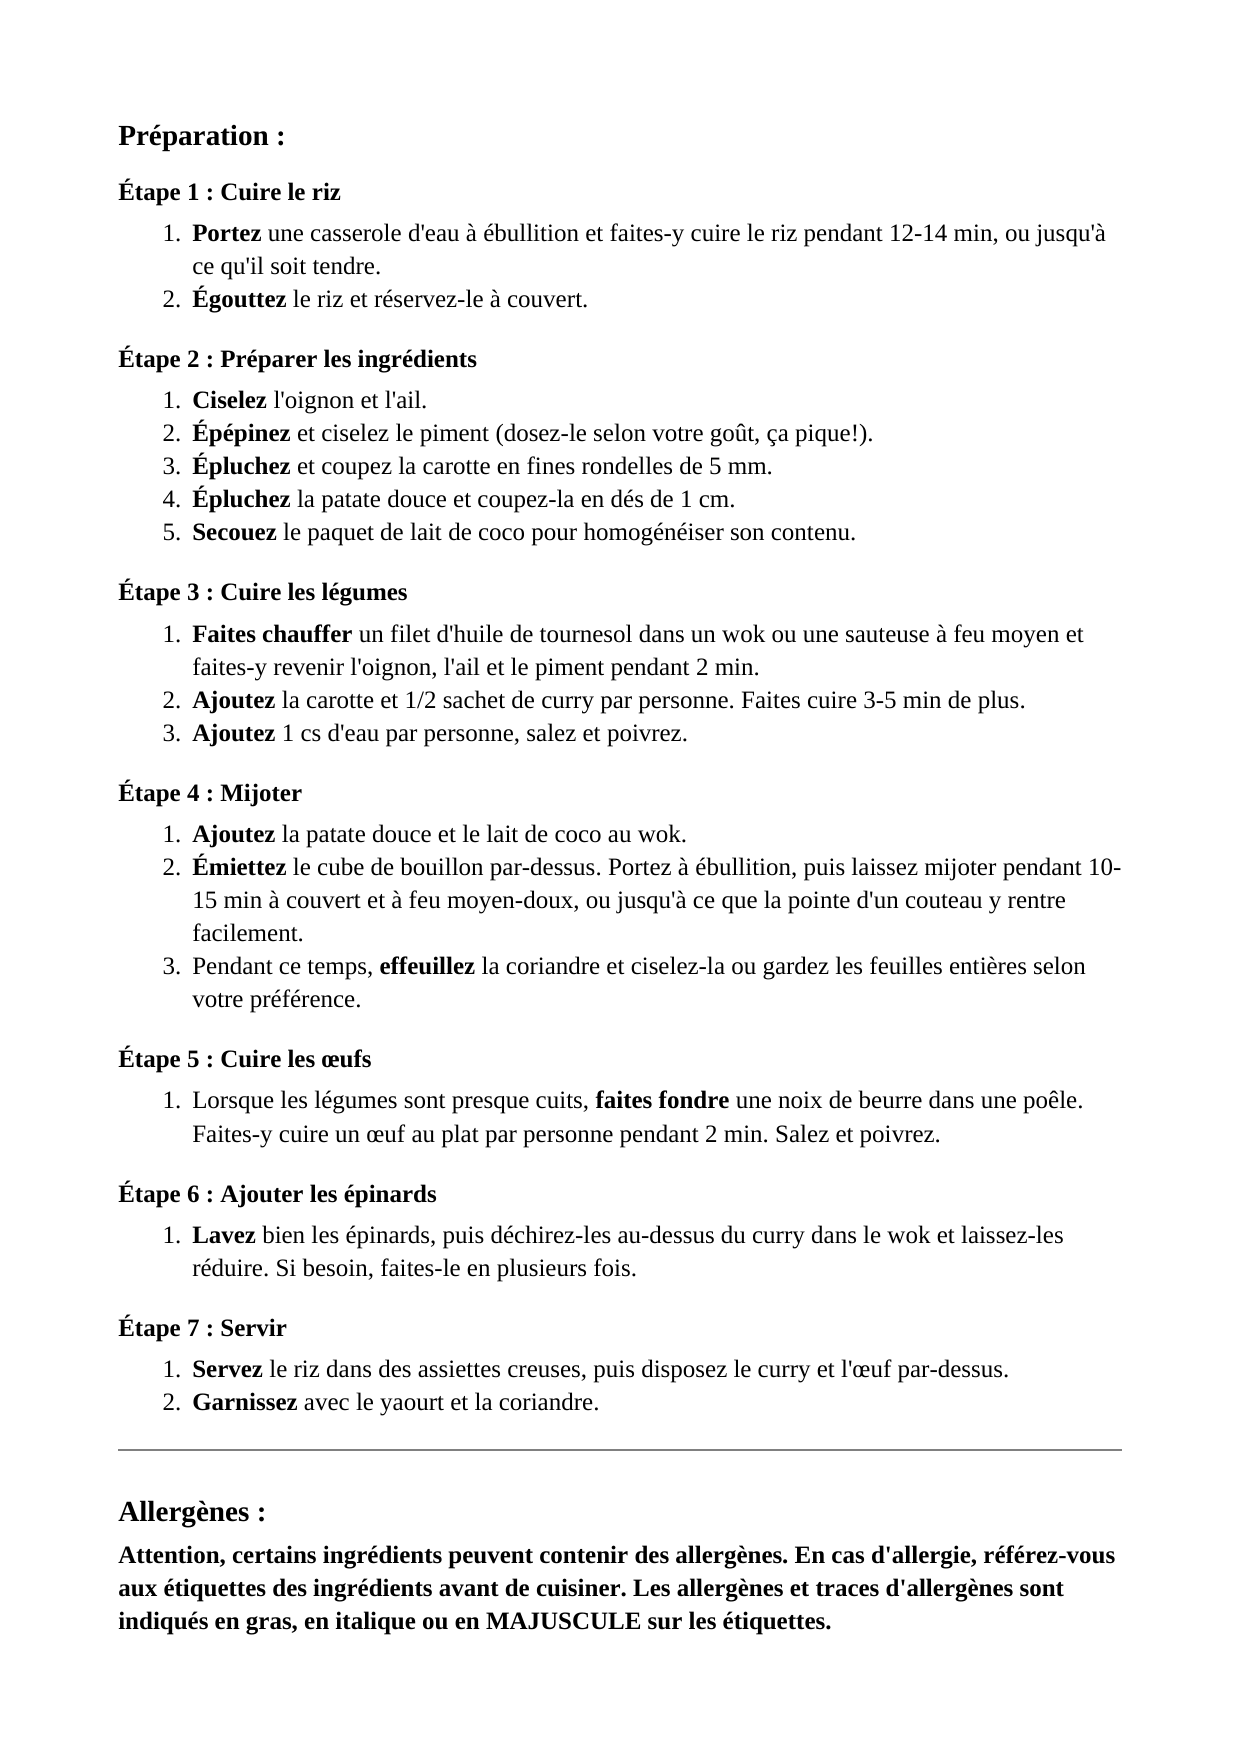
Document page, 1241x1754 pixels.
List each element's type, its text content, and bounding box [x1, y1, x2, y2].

subtitle Allergènes : [118, 1494, 1122, 1527]
list Épluchez et coupez la carotte en fines rondelles de 5 mm. [162, 451, 1122, 480]
subtitle Étape 5 : Cuire les œufs [118, 1044, 1122, 1073]
subtitle Étape 1 : Cuire le riz [118, 177, 1122, 205]
list Lorsque les légumes sont presque cuits, faites fondre une noix de beurre dans une poêle. Faites-y cuire un œuf au plat par personne pendant 2 min. Salez et poivrez. [162, 1086, 1122, 1147]
subtitle Étape 6 : Ajouter les épinards [118, 1179, 1122, 1207]
list Ciselez l'oignon et l'ail. [162, 385, 1122, 414]
subtitle Étape 7 : Servir [118, 1313, 1122, 1342]
list Ajoutez la carotte et 1/2 sachet de curry par personne. Faites cuire 3-5 min de plus. [162, 685, 1122, 713]
text Attention, certains ingrédients peuvent contenir des allergènes. En cas d'allergie, référez-vous aux étiquettes des ingrédients avant de cuisiner. Les allergènes et traces d'allergènes sont indiqués en gras, en italique ou en MAJUSCULE sur les étiquettes. [118, 1540, 1122, 1635]
list Ajoutez 1 cs d'eau par personne, salez et poivrez. [162, 718, 1122, 747]
list Servez le riz dans des assiettes creuses, puis disposez le curry et l'œuf par-dessus. [162, 1354, 1122, 1383]
list Lavez bien les épinards, puis déchirez-les au-dessus du curry dans le wok et laissez-les réduire. Si besoin, faites-le en plusieurs fois. [162, 1220, 1122, 1282]
list Portez une casserole d'eau à ébullition et faites-y cuire le riz pendant 12-14 min, ou jusqu'à ce qu'il soit tendre. [162, 218, 1122, 280]
list Égouttez le riz et réservez-le à couvert. [162, 284, 1122, 313]
subtitle Préparation : [118, 118, 1122, 152]
list Secouez le paquet de lait de coco pour homogénéiser son contenu. [162, 517, 1122, 546]
list Ajoutez la patate douce et le lait de coco au wok. [162, 819, 1122, 848]
list Épluchez la patate douce et coupez-la en dés de 1 cm. [162, 484, 1122, 513]
list Émiettez le cube de bouillon par-dessus. Portez à ébullition, puis laissez mijoter pendant 10-15 min à couvert et à feu moyen-doux, ou jusqu'à ce que la pointe d'un couteau y rentre facilement. [162, 852, 1122, 947]
subtitle Étape 2 : Préparer les ingrédients [118, 344, 1122, 373]
list Épépinez et ciselez le piment (dosez-le selon votre goût, ça pique!). [162, 418, 1122, 447]
list Faites chauffer un filet d'huile de tournesol dans un wok ou une sauteuse à feu moyen et faites-y revenir l'oignon, l'ail et le piment pendant 2 min. [162, 619, 1122, 681]
subtitle Étape 3 : Cuire les légumes [118, 577, 1122, 606]
list Garnissez avec le yaourt et la coriandre. [162, 1387, 1122, 1416]
subtitle Étape 4 : Mijoter [118, 778, 1122, 807]
list Pendant ce temps, effeuillez la coriandre et ciselez-la ou gardez les feuilles entières selon votre préférence. [162, 951, 1122, 1013]
